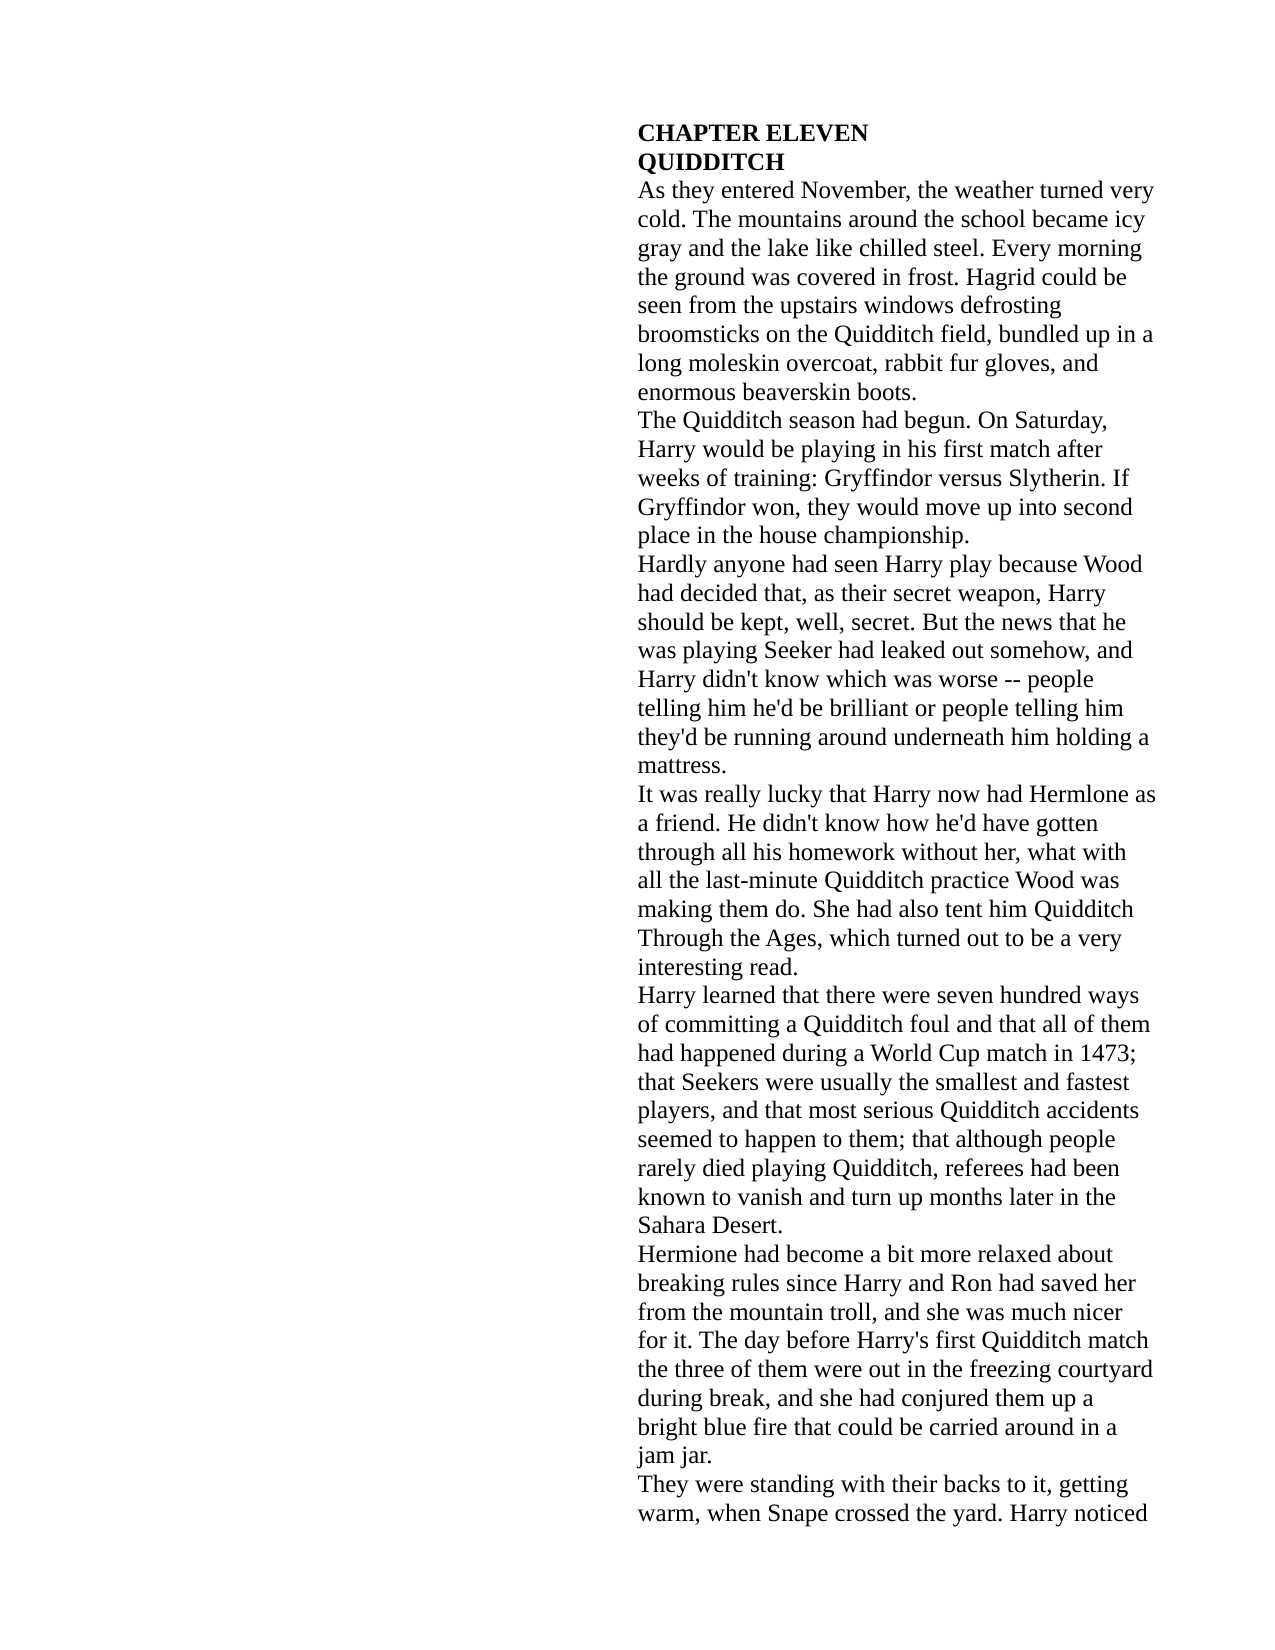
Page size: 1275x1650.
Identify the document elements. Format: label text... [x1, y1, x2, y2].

table_cell As they entered November, the weather turned very cold. The mountains around the school became icy gray and the lake like chilled steel. Every morning the ground was covered in frost. Hagrid could be seen from the upstairs windows defrosting broomsticks on the Quidditch field, bundled up in a long moleskin overcoat, rabbit fur gloves, and enormous beaverskin boots. The Quidditch season had begun. On Saturday, Harry would be playing in his first match after weeks of training: Gryffindor versus Slytherin. If Gryffindor won, they would move up into second place in the house championship. Hardly anyone had seen Harry play because Wood had decided that, as their secret weapon, Harry should be kept, well, secret. But the news that he was playing Seeker had leaked out somehow, and Harry didn't know which was worse -- people telling him he'd be brilliant or people telling him they'd be running around underneath him holding a mattress. It was really lucky that Harry now had Hermlone as a friend. He didn't know how he'd have gotten through all his homework without her, what with all the last-minute Quidditch practice Wood was making them do. She had also tent him Quidditch Through the Ages, which turned out to be a very interesting read. Harry learned that there were seven hundred ways of committing a Quidditch foul and that all of them had happened during a World Cup match in 1473; that Seekers were usually the smallest and fastest players, and that most serious Quidditch accidents seemed to happen to them; that although people rarely died playing Quidditch, referees had been known to vanish and turn up months later in the Sahara Desert. Hermione had become a bit more relaxed about breaking rules since Harry and Ron had saved her from the mountain troll, and she was much nicer for it. The day before Harry's first Quidditch match the three of them were out in the freezing courtyard during break, and she had conjured them up a bright blue fire that could be carried around in a jam jar. They were standing with their backs to it, getting warm, when Snape crossed the yard. Harry noticed [638, 176, 1157, 1527]
table_header CHAPTER ELEVEN QUIDDITCH [638, 118, 1157, 176]
table_cell [118, 176, 637, 1527]
table_header [118, 118, 637, 176]
